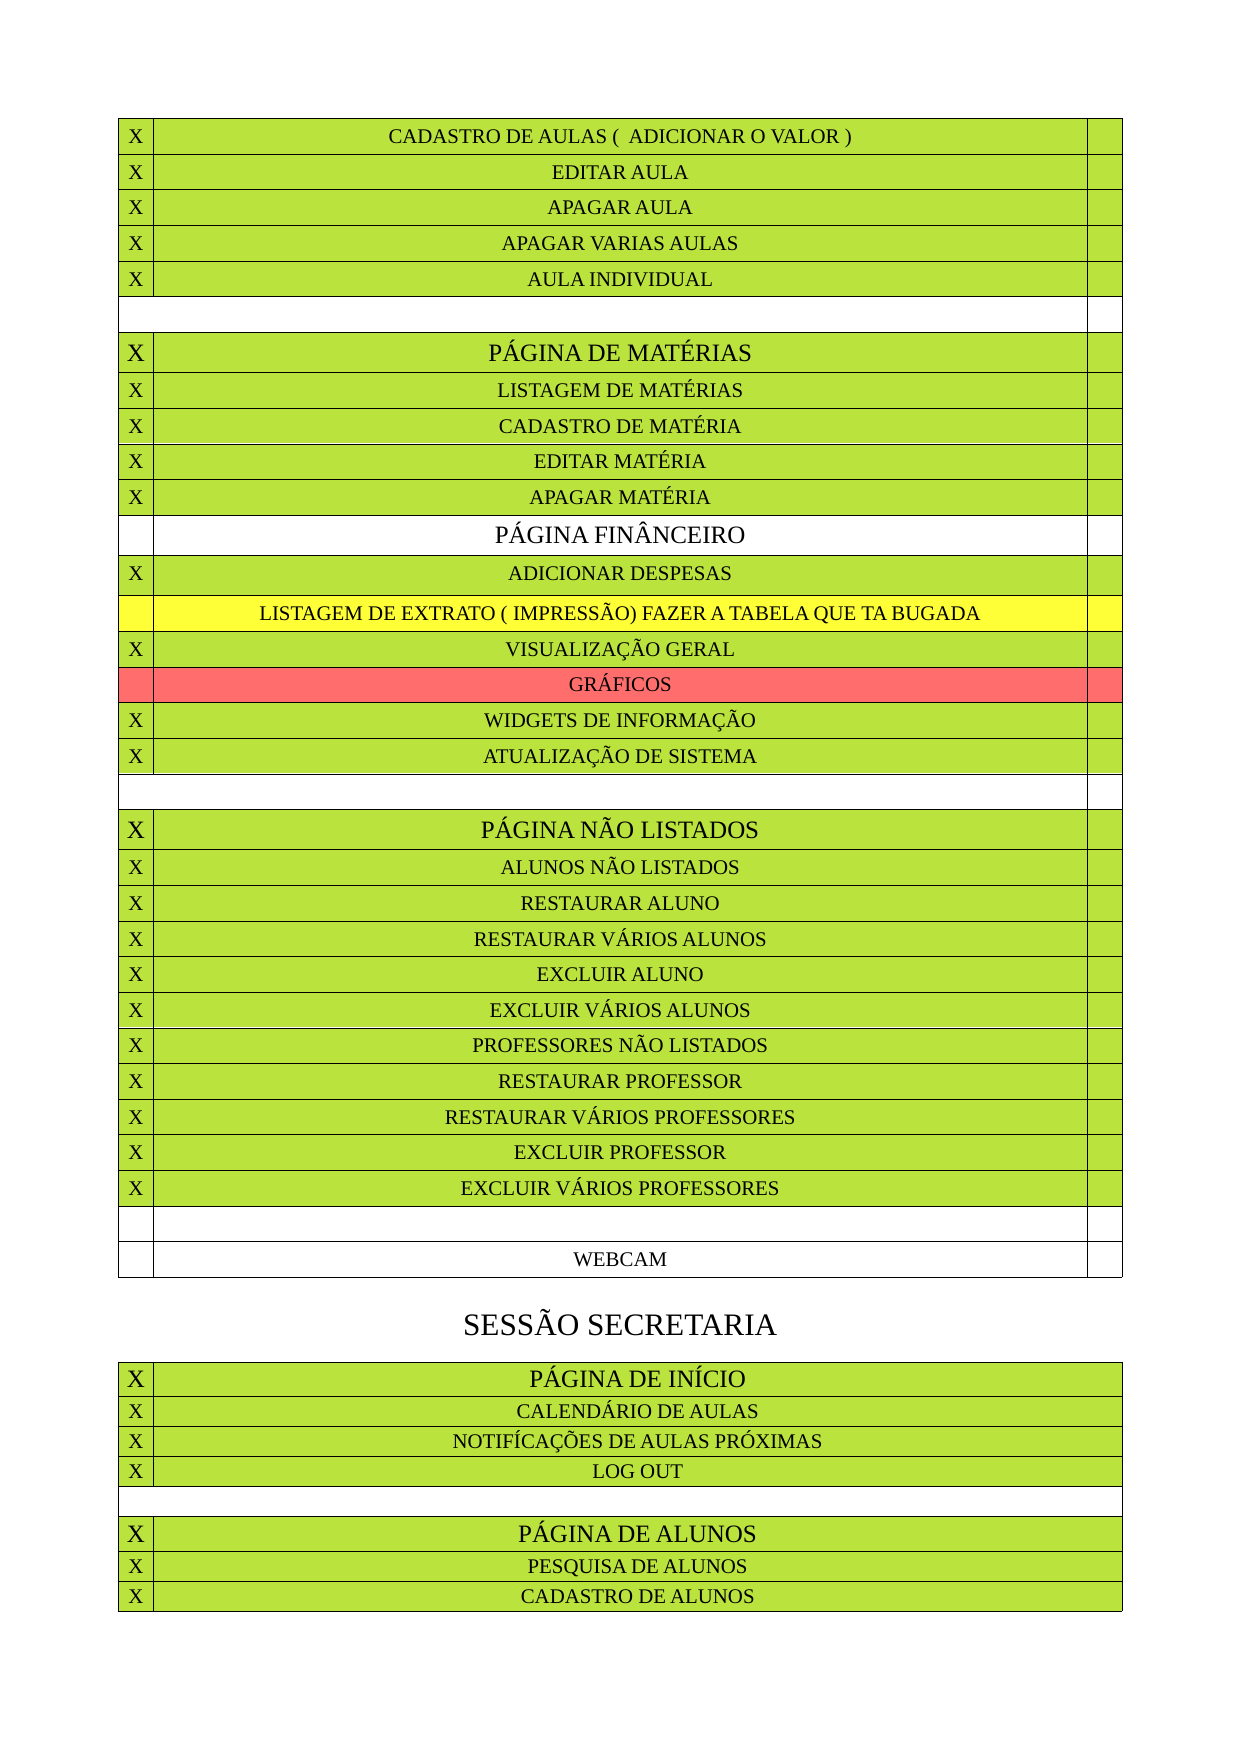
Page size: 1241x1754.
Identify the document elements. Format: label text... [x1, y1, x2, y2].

table_cell EDITAR MATÉRIA [154, 445, 1087, 479]
table_cell X [119, 480, 153, 515]
table_cell X [119, 445, 153, 479]
table_cell [1088, 262, 1122, 296]
table_cell VISUALIZAÇÃO GERAL [154, 632, 1087, 667]
table_cell X [119, 886, 153, 921]
table_cell X [119, 703, 153, 738]
table_cell RESTAURAR VÁRIOS ALUNOS [154, 922, 1087, 956]
table_header PÁGINA DE INÍCIO [154, 1363, 1122, 1396]
table_cell X [119, 1427, 153, 1456]
table_cell PÁGINA DE MATÉRIAS [154, 333, 1087, 372]
table_cell X [119, 262, 153, 296]
table_cell [1088, 1100, 1122, 1134]
table_cell X [119, 922, 153, 956]
table_cell [119, 1487, 1122, 1516]
table_cell [1088, 409, 1122, 443]
table_cell X [119, 1135, 153, 1170]
table_cell [154, 1207, 1087, 1241]
table_cell CADASTRO DE AULAS ( ADICIONAR O VALOR ) [154, 119, 1087, 154]
table_cell X [119, 1517, 153, 1551]
table_cell [1088, 632, 1122, 667]
table_cell [1088, 119, 1122, 154]
table_cell X [119, 632, 153, 667]
table_cell [119, 1242, 153, 1277]
table_cell PESQUISA DE ALUNOS [154, 1552, 1122, 1581]
table_cell X [119, 850, 153, 885]
table_cell [1088, 226, 1122, 261]
table_cell X [119, 1552, 153, 1581]
table_cell WEBCAM [154, 1242, 1087, 1277]
table_cell X [119, 1064, 153, 1099]
table_cell [1088, 596, 1122, 631]
table_cell X [119, 993, 153, 1027]
table_cell [1088, 1171, 1122, 1206]
table_cell APAGAR VARIAS AULAS [154, 226, 1087, 261]
table_cell X [119, 333, 153, 372]
table_cell [119, 596, 153, 631]
table_cell X [119, 1171, 153, 1206]
table_cell RESTAURAR VÁRIOS PROFESSORES [154, 1100, 1087, 1134]
table_cell ADICIONAR DESPESAS [154, 556, 1087, 595]
table_cell X [119, 373, 153, 408]
table_cell EXCLUIR VÁRIOS ALUNOS [154, 993, 1087, 1027]
table_cell [1088, 1135, 1122, 1170]
table_cell [1088, 922, 1122, 956]
table_cell [119, 775, 1087, 809]
table_cell WIDGETS DE INFORMAÇÃO [154, 703, 1087, 738]
table_cell [1088, 739, 1122, 773]
table_cell [1088, 297, 1122, 332]
table_cell AULA INDIVIDUAL [154, 262, 1087, 296]
table_cell X [119, 155, 153, 189]
table_cell ALUNOS NÃO LISTADOS [154, 850, 1087, 885]
table_cell [1088, 516, 1122, 555]
table_cell LISTAGEM DE MATÉRIAS [154, 373, 1087, 408]
table_cell X [119, 1397, 153, 1426]
table_cell X [119, 1100, 153, 1134]
table_cell X [119, 739, 153, 773]
table_cell [1088, 886, 1122, 921]
table_cell NOTIFÍCAÇÕES DE AULAS PRÓXIMAS [154, 1427, 1122, 1456]
table_header X [119, 1363, 153, 1396]
table_cell [1088, 333, 1122, 372]
table_cell [119, 668, 153, 702]
table_cell PÁGINA NÃO LISTADOS [154, 810, 1087, 849]
table_cell [119, 297, 1087, 332]
table_cell [119, 1207, 153, 1241]
table_cell [1088, 1207, 1122, 1241]
table_cell EXCLUIR PROFESSOR [154, 1135, 1087, 1170]
table_cell [1088, 957, 1122, 992]
table_cell X [119, 1029, 153, 1063]
table_cell EXCLUIR VÁRIOS PROFESSORES [154, 1171, 1087, 1206]
table_cell LOG OUT [154, 1457, 1122, 1486]
table_cell [1088, 703, 1122, 738]
table_cell X [119, 119, 153, 154]
table_cell LISTAGEM DE EXTRATO ( IMPRESSÃO) FAZER A TABELA QUE TA BUGADA [154, 596, 1087, 631]
table_cell X [119, 190, 153, 225]
table_cell [1088, 556, 1122, 595]
table_cell APAGAR AULA [154, 190, 1087, 225]
table_cell [119, 516, 153, 555]
table_cell [1088, 993, 1122, 1027]
table_cell ATUALIZAÇÃO DE SISTEMA [154, 739, 1087, 773]
table_cell PÁGINA FINÂNCEIRO [154, 516, 1087, 555]
table_cell RESTAURAR ALUNO [154, 886, 1087, 921]
table_cell X [119, 409, 153, 443]
table_cell APAGAR MATÉRIA [154, 480, 1087, 515]
table_cell [1088, 668, 1122, 702]
table_cell CALENDÁRIO DE AULAS [154, 1397, 1122, 1426]
table_cell [1088, 1242, 1122, 1277]
table_cell X [119, 810, 153, 849]
table_cell X [119, 226, 153, 261]
table_cell CADASTRO DE ALUNOS [154, 1582, 1122, 1611]
table_cell [1088, 190, 1122, 225]
table_cell [1088, 480, 1122, 515]
table_cell X [119, 556, 153, 595]
table_cell EXCLUIR ALUNO [154, 957, 1087, 992]
table_cell [1088, 810, 1122, 849]
table_cell EDITAR AULA [154, 155, 1087, 189]
table_cell RESTAURAR PROFESSOR [154, 1064, 1087, 1099]
table_cell [1088, 1064, 1122, 1099]
table_cell PROFESSORES NÃO LISTADOS [154, 1029, 1087, 1063]
table_cell [1088, 775, 1122, 809]
table_cell [1088, 850, 1122, 885]
table_cell X [119, 957, 153, 992]
table_cell [1088, 1029, 1122, 1063]
table_cell X [119, 1457, 153, 1486]
table_cell X [119, 1582, 153, 1611]
table_cell [1088, 445, 1122, 479]
text SESSÃO SECRETARIA [118, 1306, 1122, 1342]
table_cell [1088, 373, 1122, 408]
table_cell CADASTRO DE MATÉRIA [154, 409, 1087, 443]
table_cell GRÁFICOS [154, 668, 1087, 702]
table_cell PÁGINA DE ALUNOS [154, 1517, 1122, 1551]
table_cell [1088, 155, 1122, 189]
